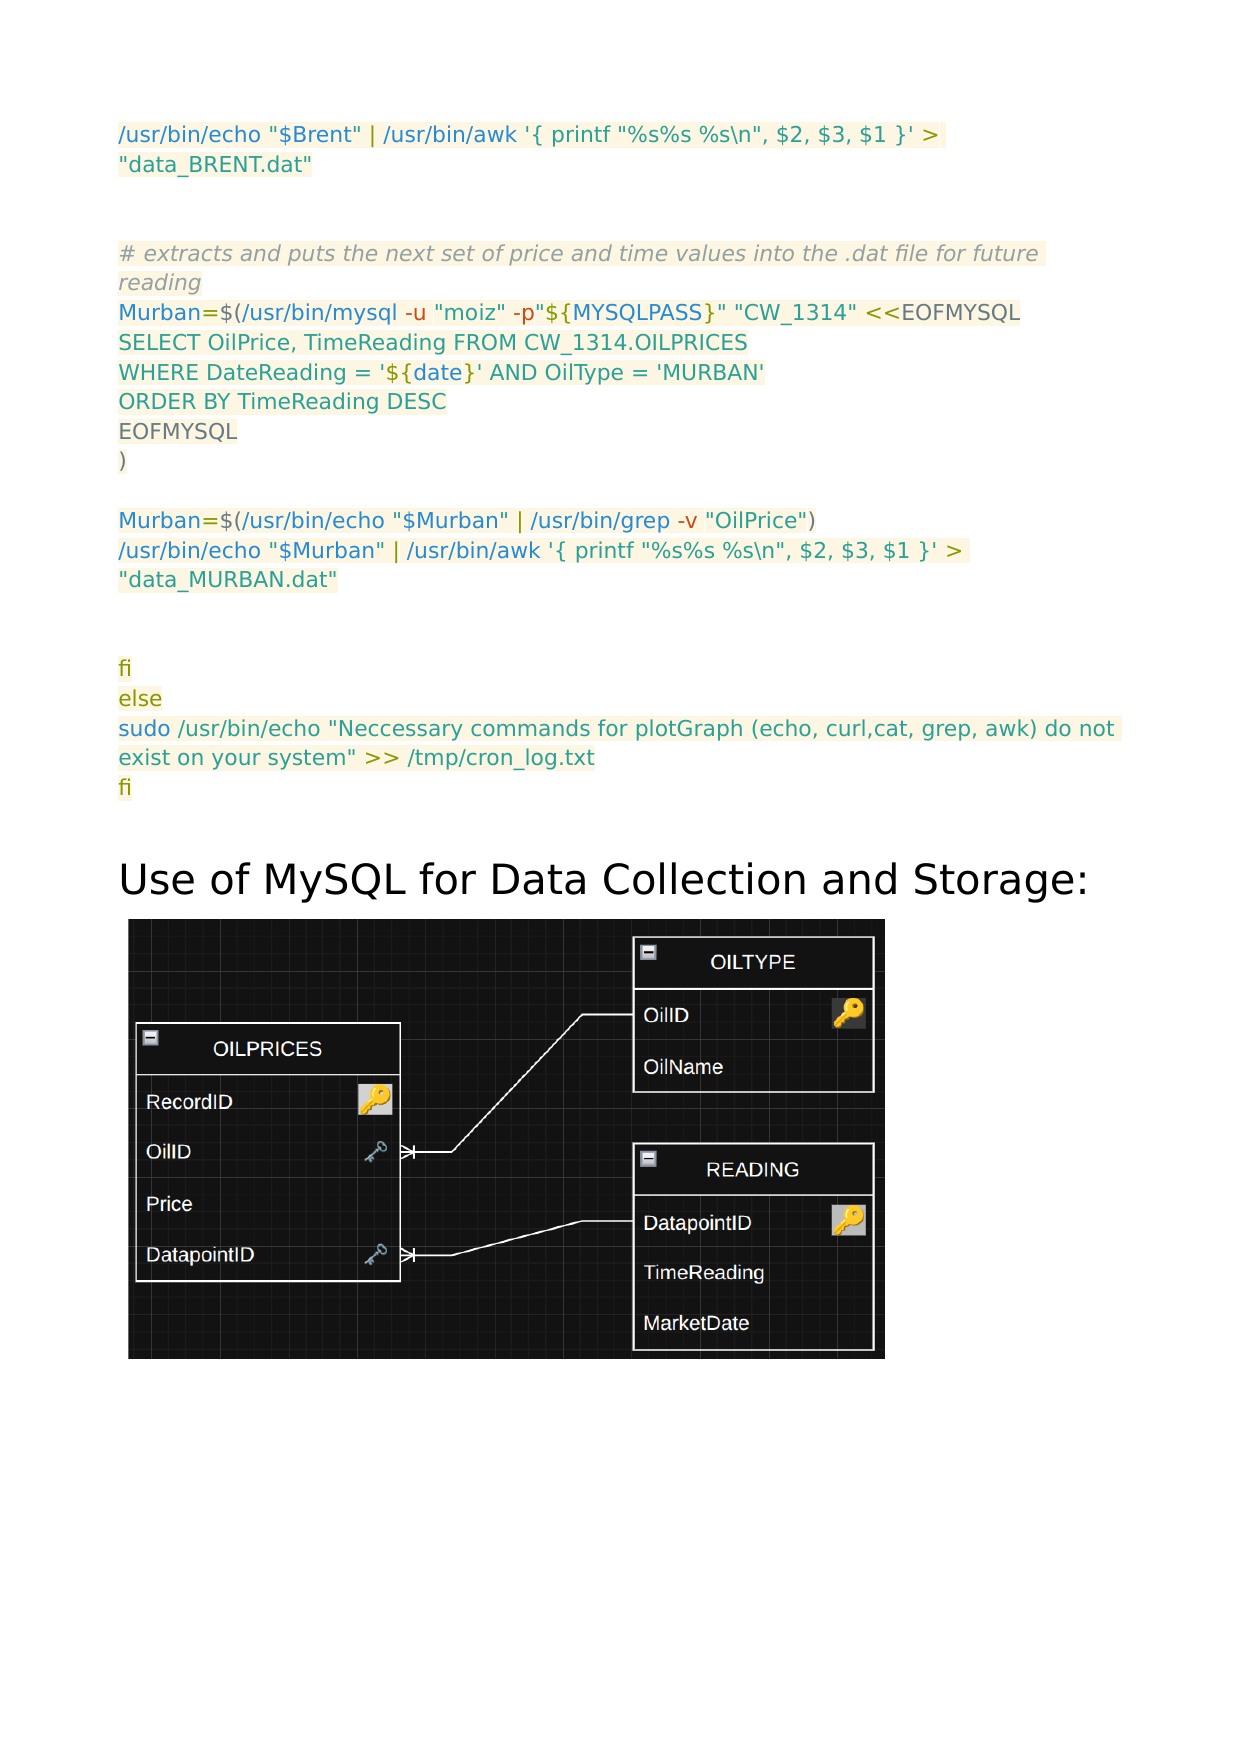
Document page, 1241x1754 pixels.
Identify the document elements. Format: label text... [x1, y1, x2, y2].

text sudo /usr/bin/echo "Neccessary commands for plotGraph (echo, curl,cat, grep, awk) do not exist on your system" >> /tmp/cron_log.txt [118, 711, 1122, 771]
text fi [118, 652, 1122, 682]
text ORDER BY TimeReading DESC [118, 385, 1122, 415]
text else [118, 682, 1122, 711]
text SELECT OilPrice, TimeReading FROM CW_1314.OILPRICES [118, 326, 1122, 355]
text Murban=$(/usr/bin/mysql -u "moiz" -p"${MYSQLPASS}" "CW_1314" <<EOFMYSQL [118, 296, 1122, 326]
text # extracts and puts the next set of price and time values into the .dat file for future reading [118, 237, 1122, 296]
text fi [118, 771, 1122, 801]
text /usr/bin/echo "$Murban" | /usr/bin/awk '{ printf "%s%s %s\n", $2, $3, $1 }' > "data_MURBAN.dat" [118, 533, 1122, 593]
text Murban=$(/usr/bin/echo "$Murban" | /usr/bin/grep -v "OilPrice") [118, 504, 1122, 533]
text ) [118, 444, 1122, 474]
text /usr/bin/echo "$Brent" | /usr/bin/awk '{ printf "%s%s %s\n", $2, $3, $1 }' > "data_BRENT.dat" [118, 118, 1122, 177]
picture [128, 919, 885, 1359]
text WHERE DateReading = '${date}' AND OilType = 'MURBAN' [118, 355, 1122, 385]
text EOFMYSQL [118, 415, 1122, 444]
text Use of MySQL for Data Collection and Storage: [118, 856, 1122, 904]
